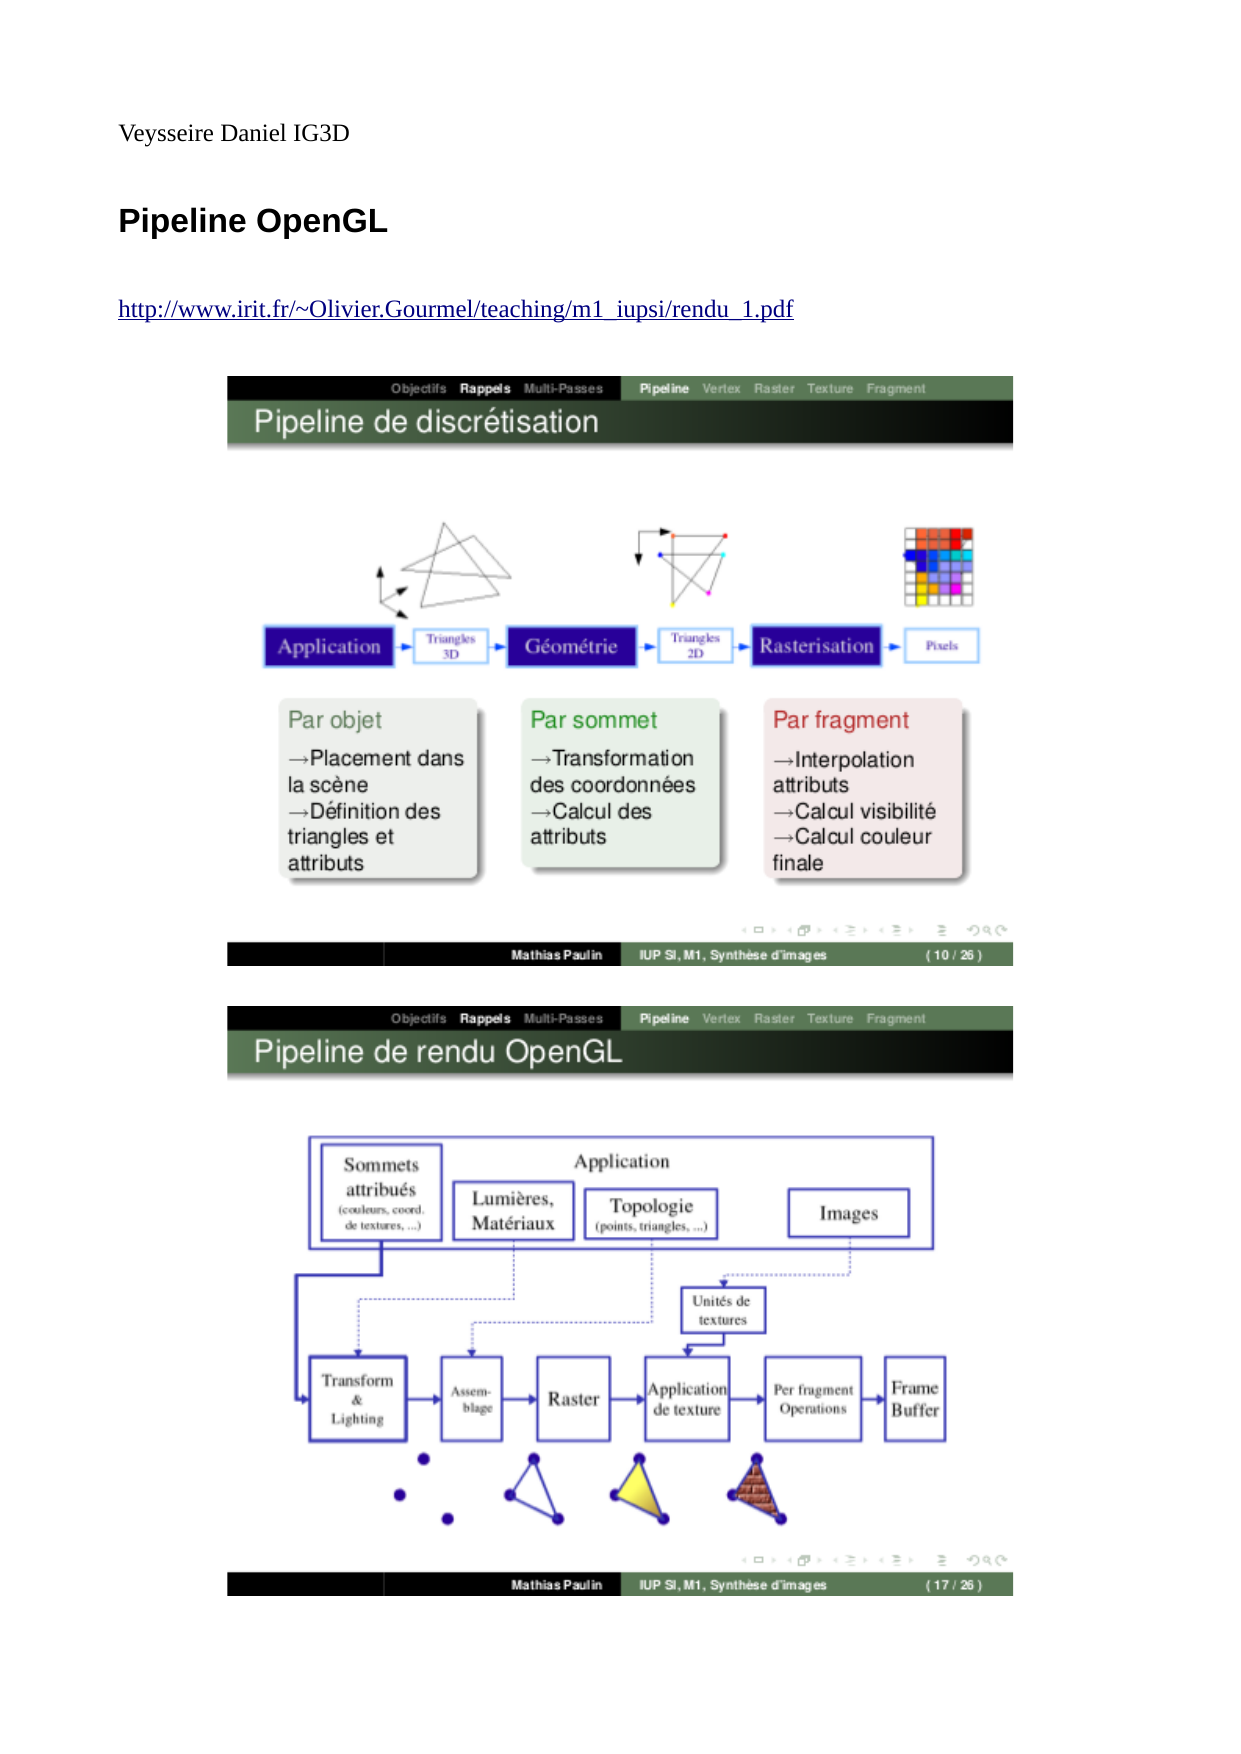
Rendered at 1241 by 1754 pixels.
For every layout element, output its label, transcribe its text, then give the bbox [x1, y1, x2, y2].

picture [227, 376, 1014, 966]
text http://www.irit.fr/~Olivier.Gourmel/teaching/m1_iupsi/rendu_1.pdf [118, 294, 1122, 322]
subtitle Pipeline OpenGL [118, 201, 1122, 240]
picture [227, 1006, 1014, 1596]
